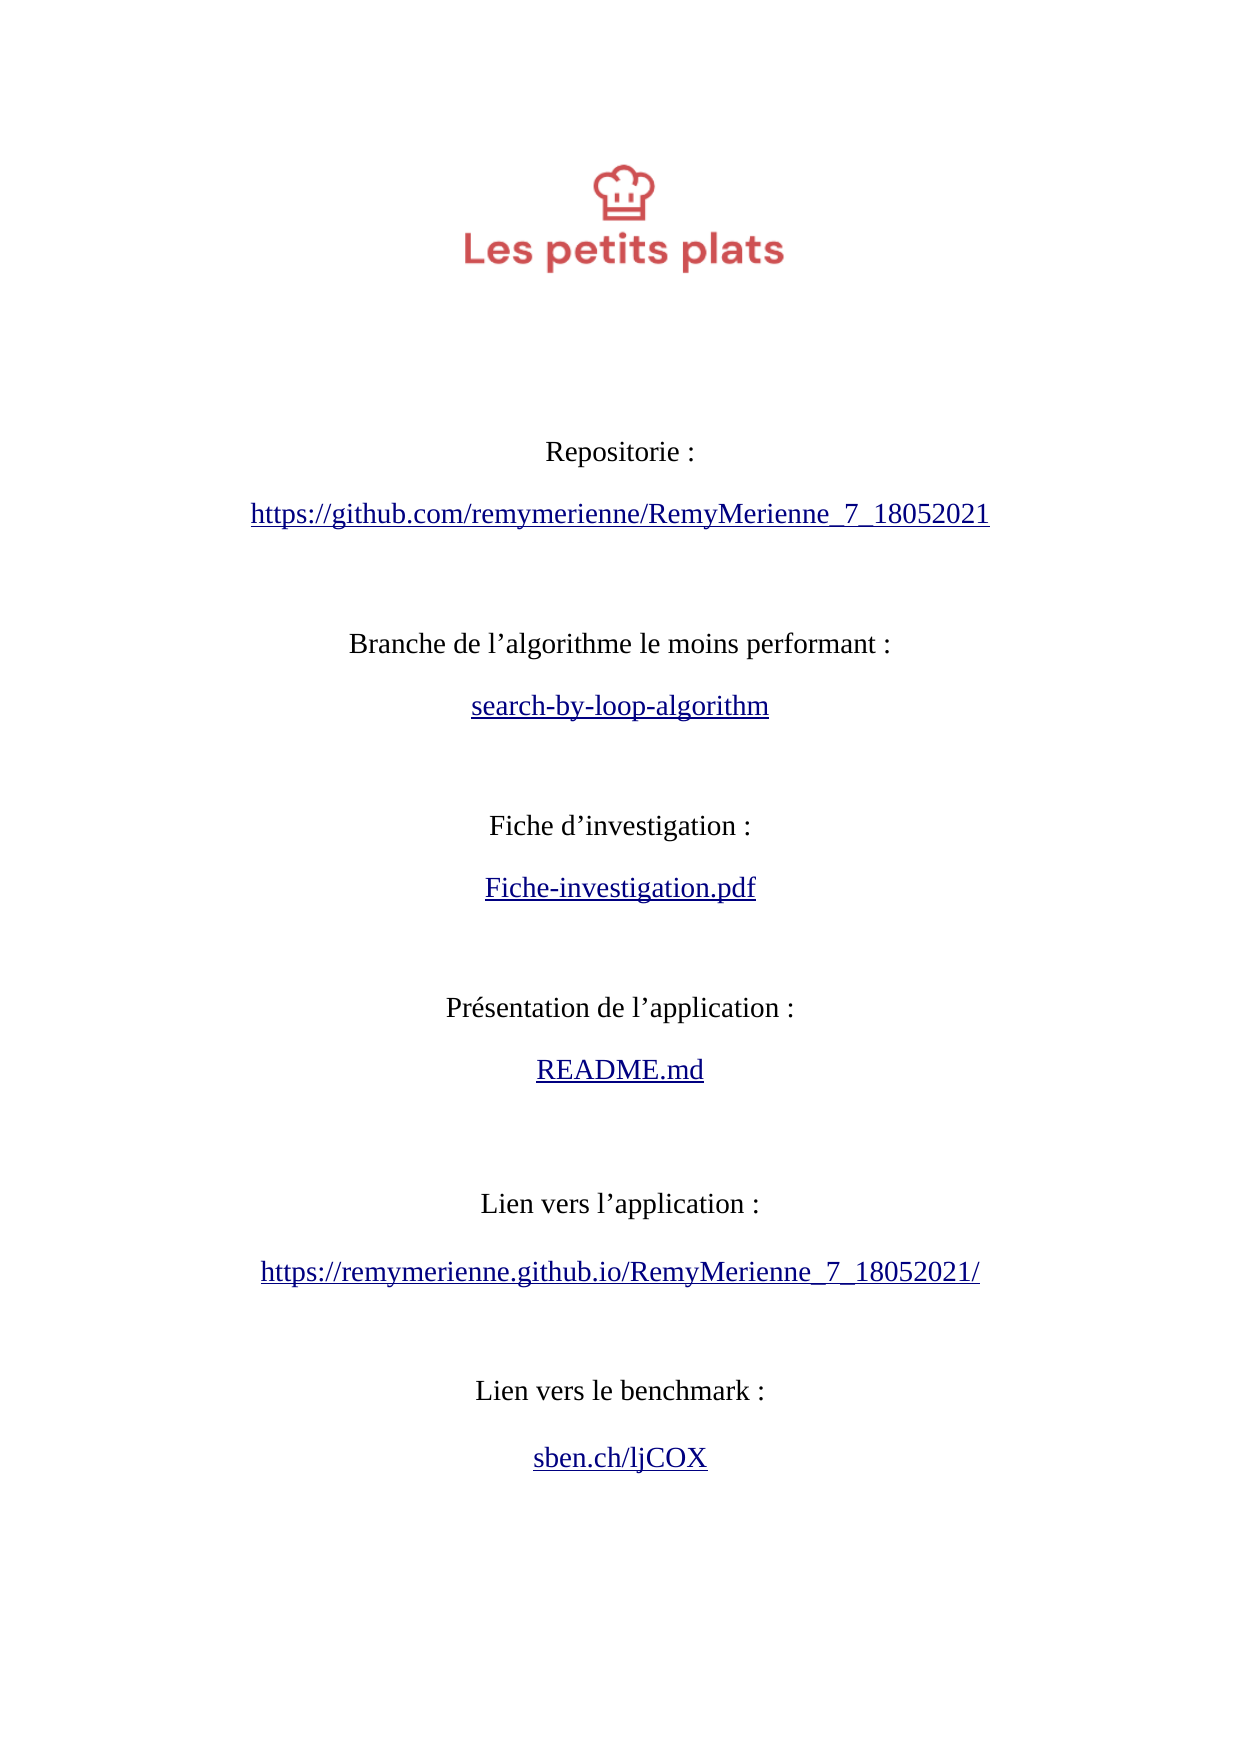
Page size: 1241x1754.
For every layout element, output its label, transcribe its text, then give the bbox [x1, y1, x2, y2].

text Fiche d’investigation : [118, 808, 1122, 842]
text sben.ch/ljCOX [118, 1441, 1122, 1474]
text Repositorie : [118, 434, 1122, 468]
text Présentation de l’application : [118, 990, 1122, 1024]
text Lien vers le benchmark : [118, 1373, 1122, 1407]
text search-by-loop-algorithm [118, 688, 1122, 722]
text README.md [118, 1052, 1122, 1086]
text Lien vers l’application : [118, 1187, 1122, 1220]
text https://github.com/remymerienne/RemyMerienne_7_18052021 [118, 497, 1122, 530]
picture [434, 148, 807, 291]
text https://remymerienne.github.io/RemyMerienne_7_18052021/ [118, 1254, 1122, 1287]
text Fiche-investigation.pdf [118, 870, 1122, 904]
text Branche de l’algorithme le moins performant : [118, 626, 1122, 659]
